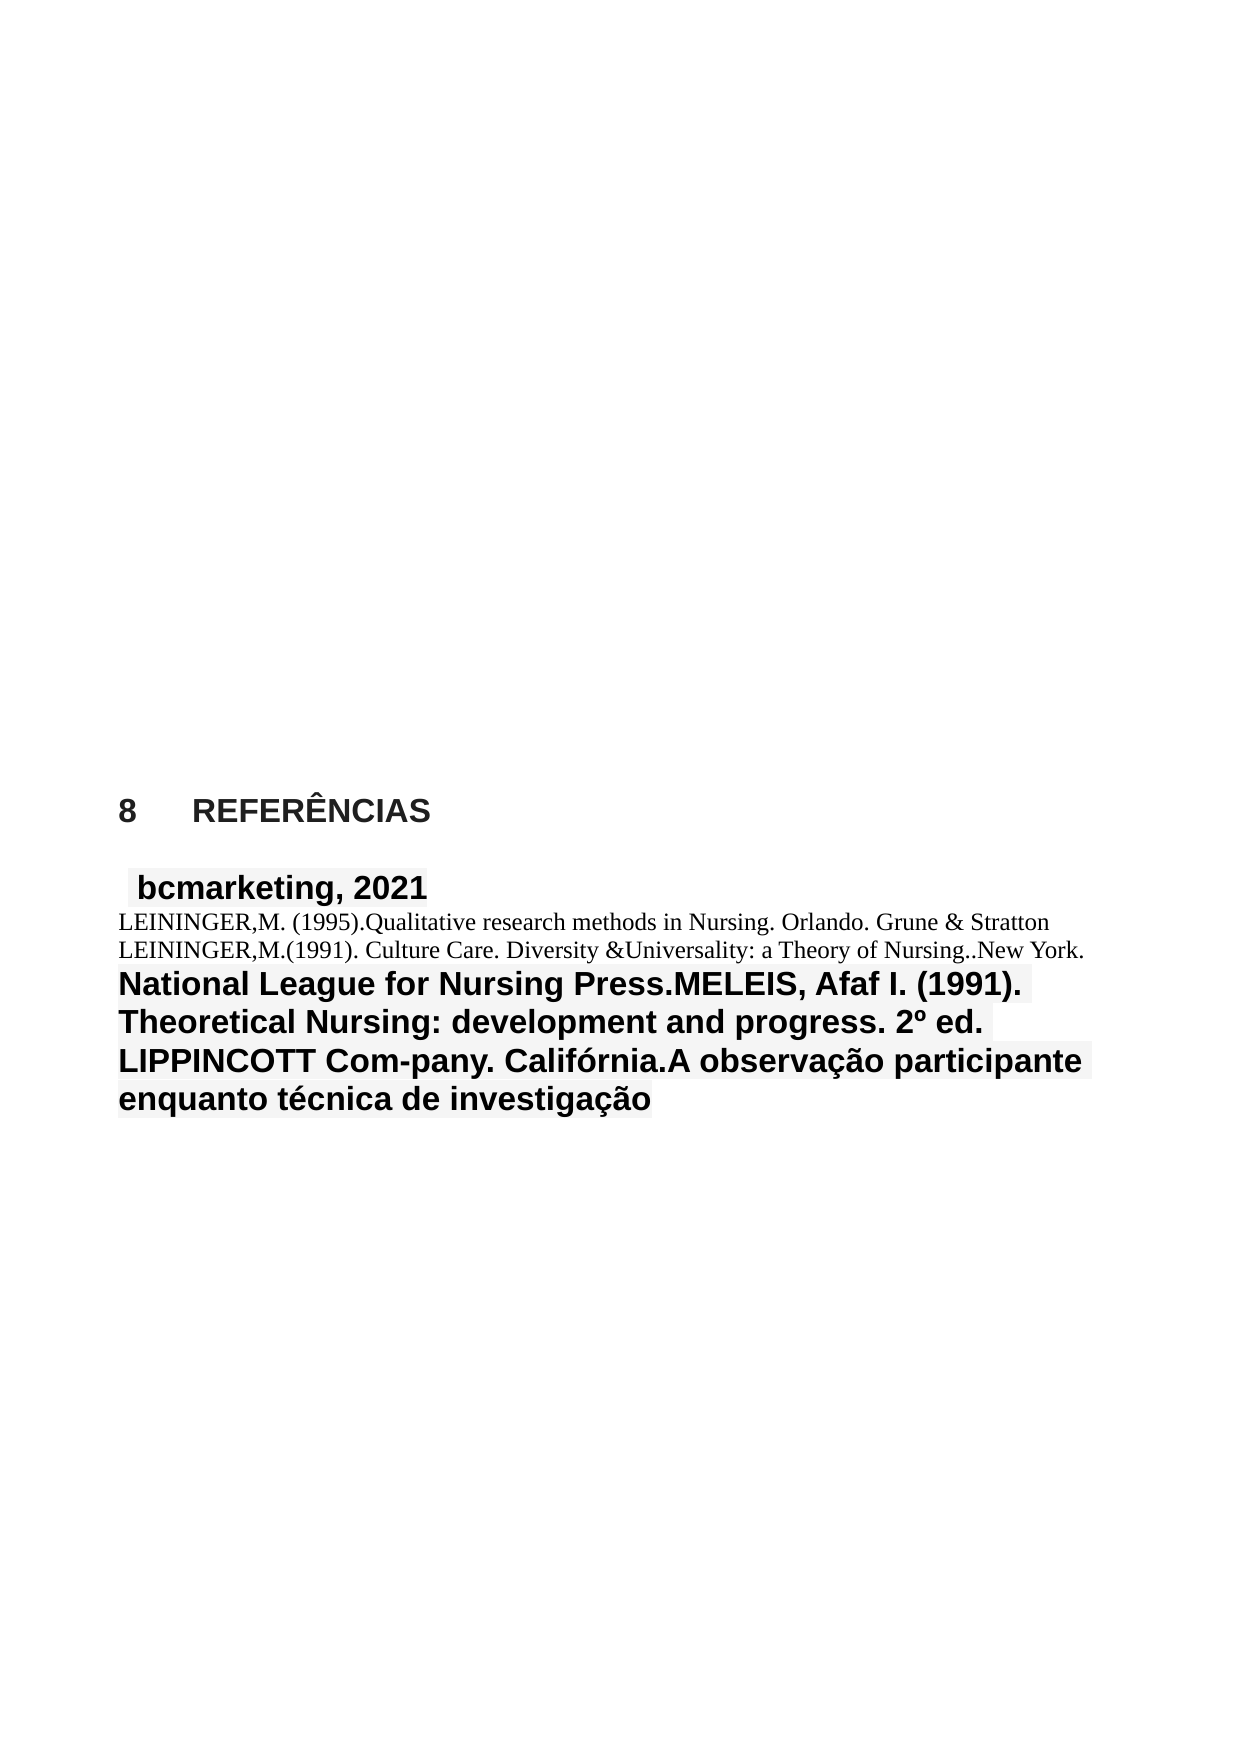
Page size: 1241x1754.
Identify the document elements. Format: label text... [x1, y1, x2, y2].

text 8 REFERÊNCIAS [118, 791, 1122, 830]
text National League for Nursing Press.MELEIS, Afaf I. (1991). Theoretical Nursing: development and progress. 2º ed. LIPPINCOTT Com-pany. Califórnia.A observação participante enquanto técnica de investigação [118, 964, 1122, 1118]
text bcmarketing, 2021 [118, 868, 1122, 907]
text LEININGER,M.(1991). Culture Care. Diversity &Universality: a Theory of Nursing..New York. [118, 935, 1122, 964]
text LEININGER,M. (1995).Qualitative research methods in Nursing. Orlando. Grune & Stratton [118, 907, 1122, 935]
